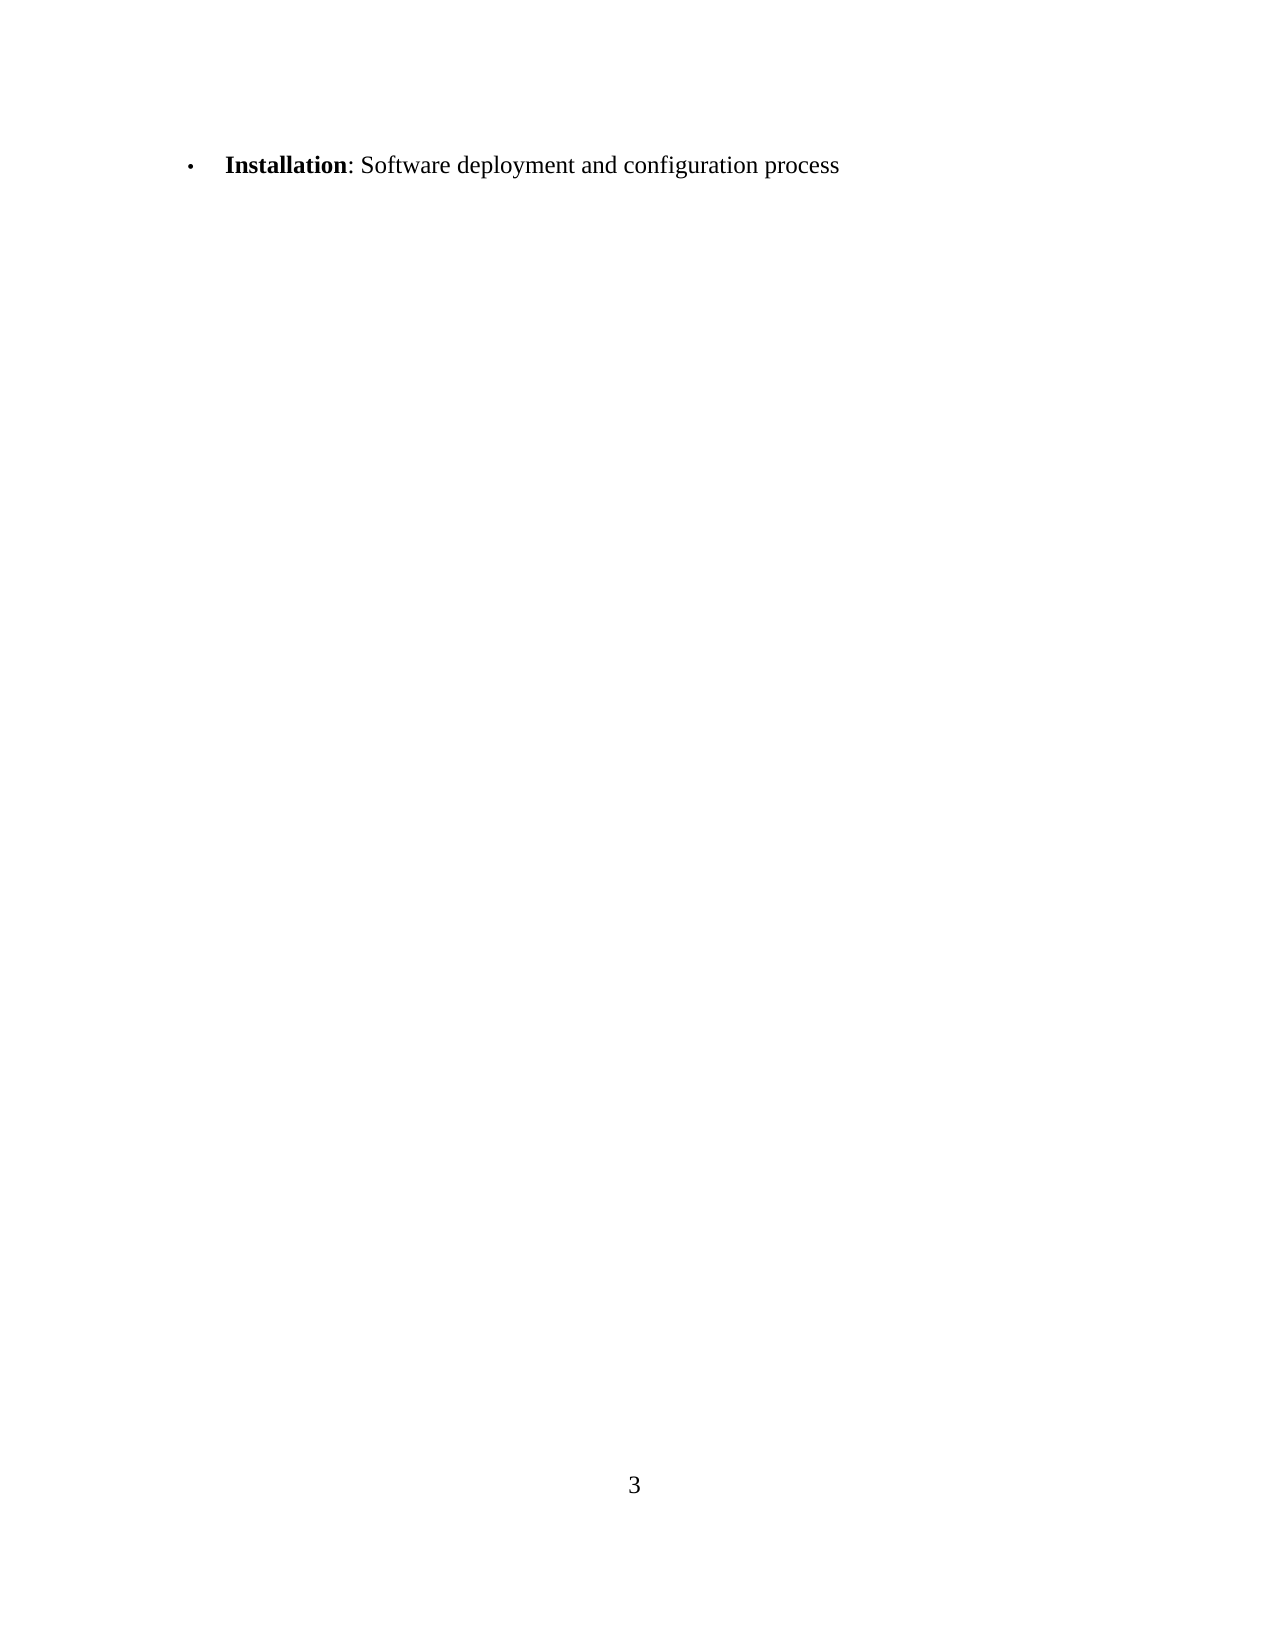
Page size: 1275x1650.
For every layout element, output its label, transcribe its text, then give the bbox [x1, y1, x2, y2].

list Installation: Software deployment and configuration process [187, 150, 1125, 179]
